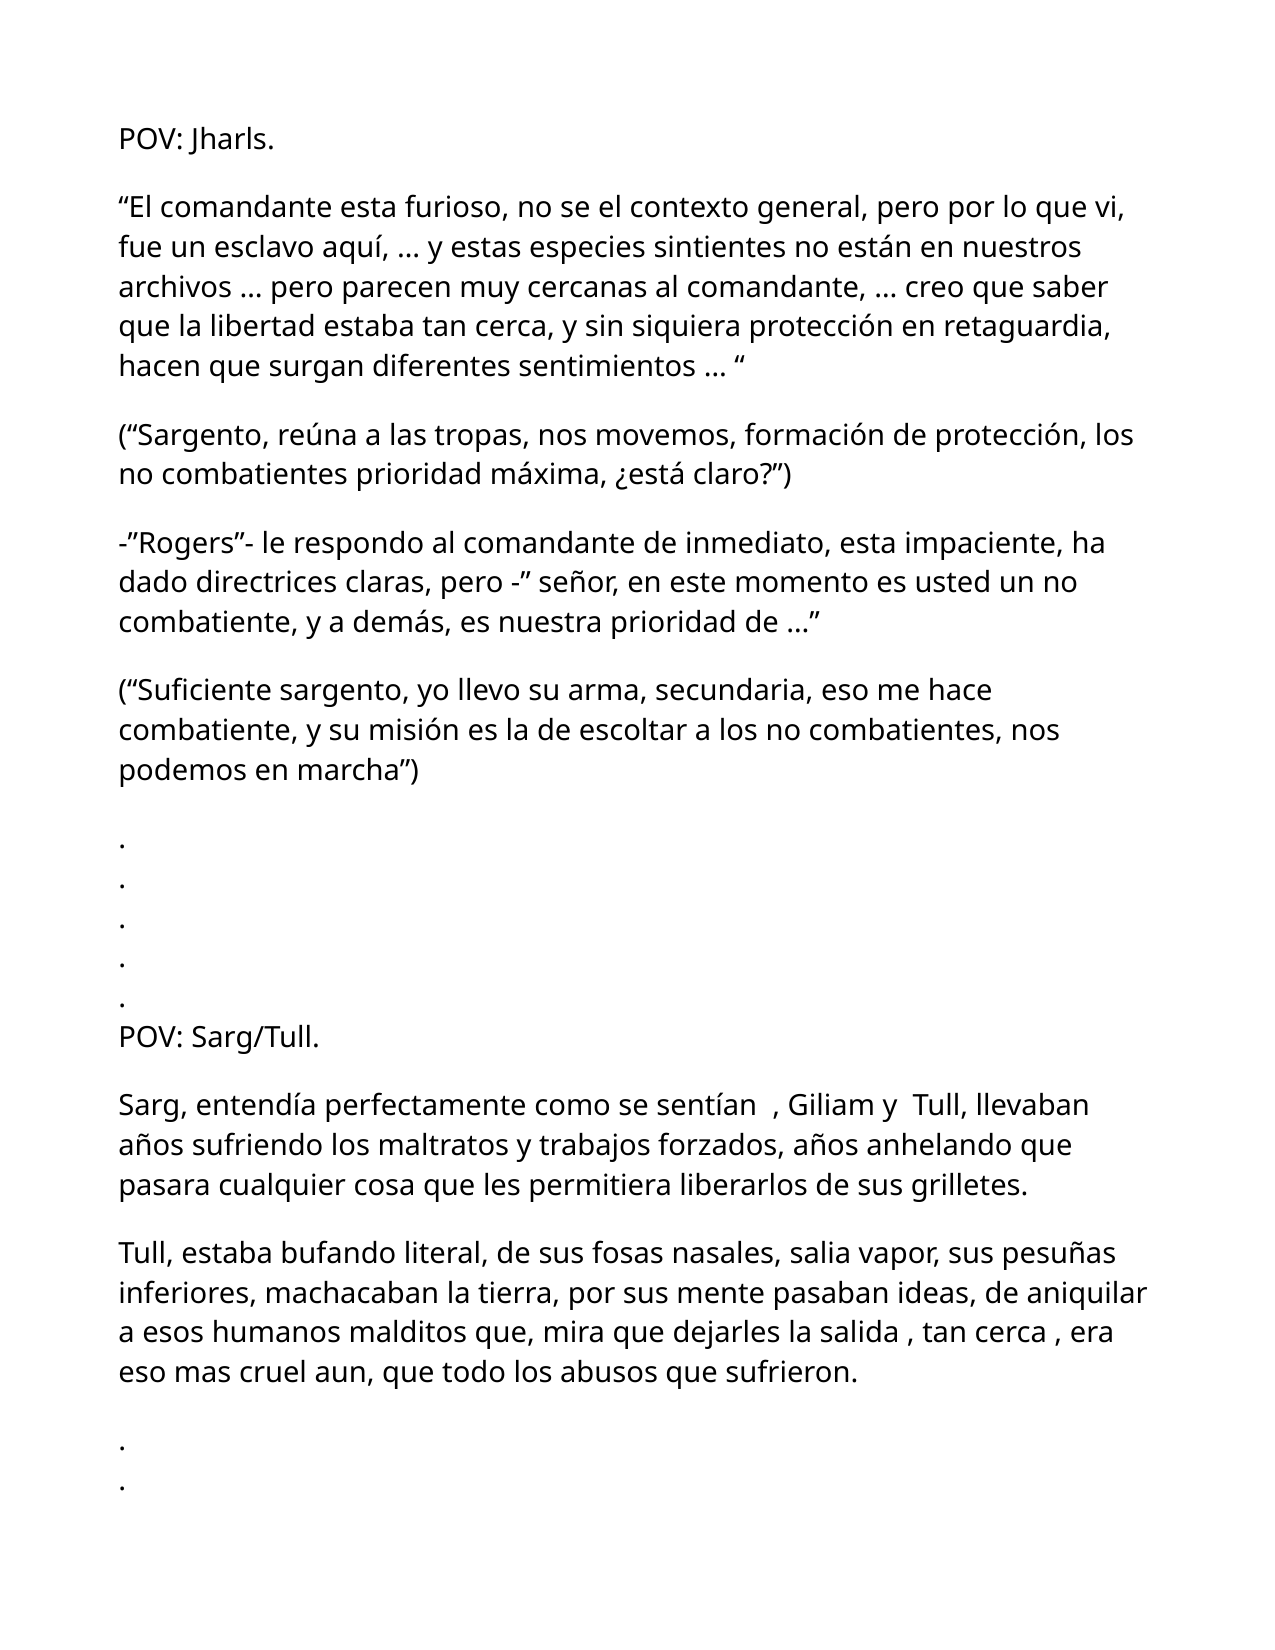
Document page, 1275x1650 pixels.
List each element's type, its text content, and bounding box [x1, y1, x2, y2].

text . [118, 817, 1157, 857]
text Tull, estaba bufando literal, de sus fosas nasales, salia vapor, sus pesuñas inferiores, machacaban la tierra, por sus mente pasaban ideas, de aniquilar a esos humanos malditos que, mira que dejarles la salida , tan cerca , era eso mas cruel aun, que todo los abusos que sufrieron. [118, 1232, 1157, 1391]
text . [118, 976, 1157, 1016]
text . [118, 1420, 1157, 1459]
text . [118, 937, 1157, 976]
text (“Suficiente sargento, yo llevo su arma, secundaria, eso me hace combatiente, y su misión es la de escoltar a los no combatientes, nos podemos en marcha”) [118, 670, 1157, 789]
text (“Sargento, reúna a las tropas, nos movemos, formación de protección, los no combatientes prioridad máxima, ¿está claro?”) [118, 414, 1157, 493]
text -”Rogers”- le respondo al comandante de inmediato, esta impaciente, ha dado directrices claras, pero -” señor, en este momento es usted un no combatiente, y a demás, es nuestra prioridad de …” [118, 522, 1157, 641]
text . [118, 897, 1157, 937]
text POV: Jharls. [118, 118, 1157, 158]
text “El comandante esta furioso, no se el contexto general, pero por lo que vi, fue un esclavo aquí, … y estas especies sintientes no están en nuestros archivos … pero parecen muy cercanas al comandante, … creo que saber que la libertad estaba tan cerca, y sin siquiera protección en retaguardia, hacen que surgan diferentes sentimientos … “ [118, 187, 1157, 385]
text . [118, 1459, 1157, 1499]
text . [118, 857, 1157, 897]
text Sarg, entendía perfectamente como se sentían , Giliam y Tull, llevaban años sufriendo los maltratos y trabajos forzados, años anhelando que pasara cualquier cosa que les permitiera liberarlos de sus grilletes. [118, 1084, 1157, 1203]
text POV: Sarg/Tull. [118, 1016, 1157, 1056]
